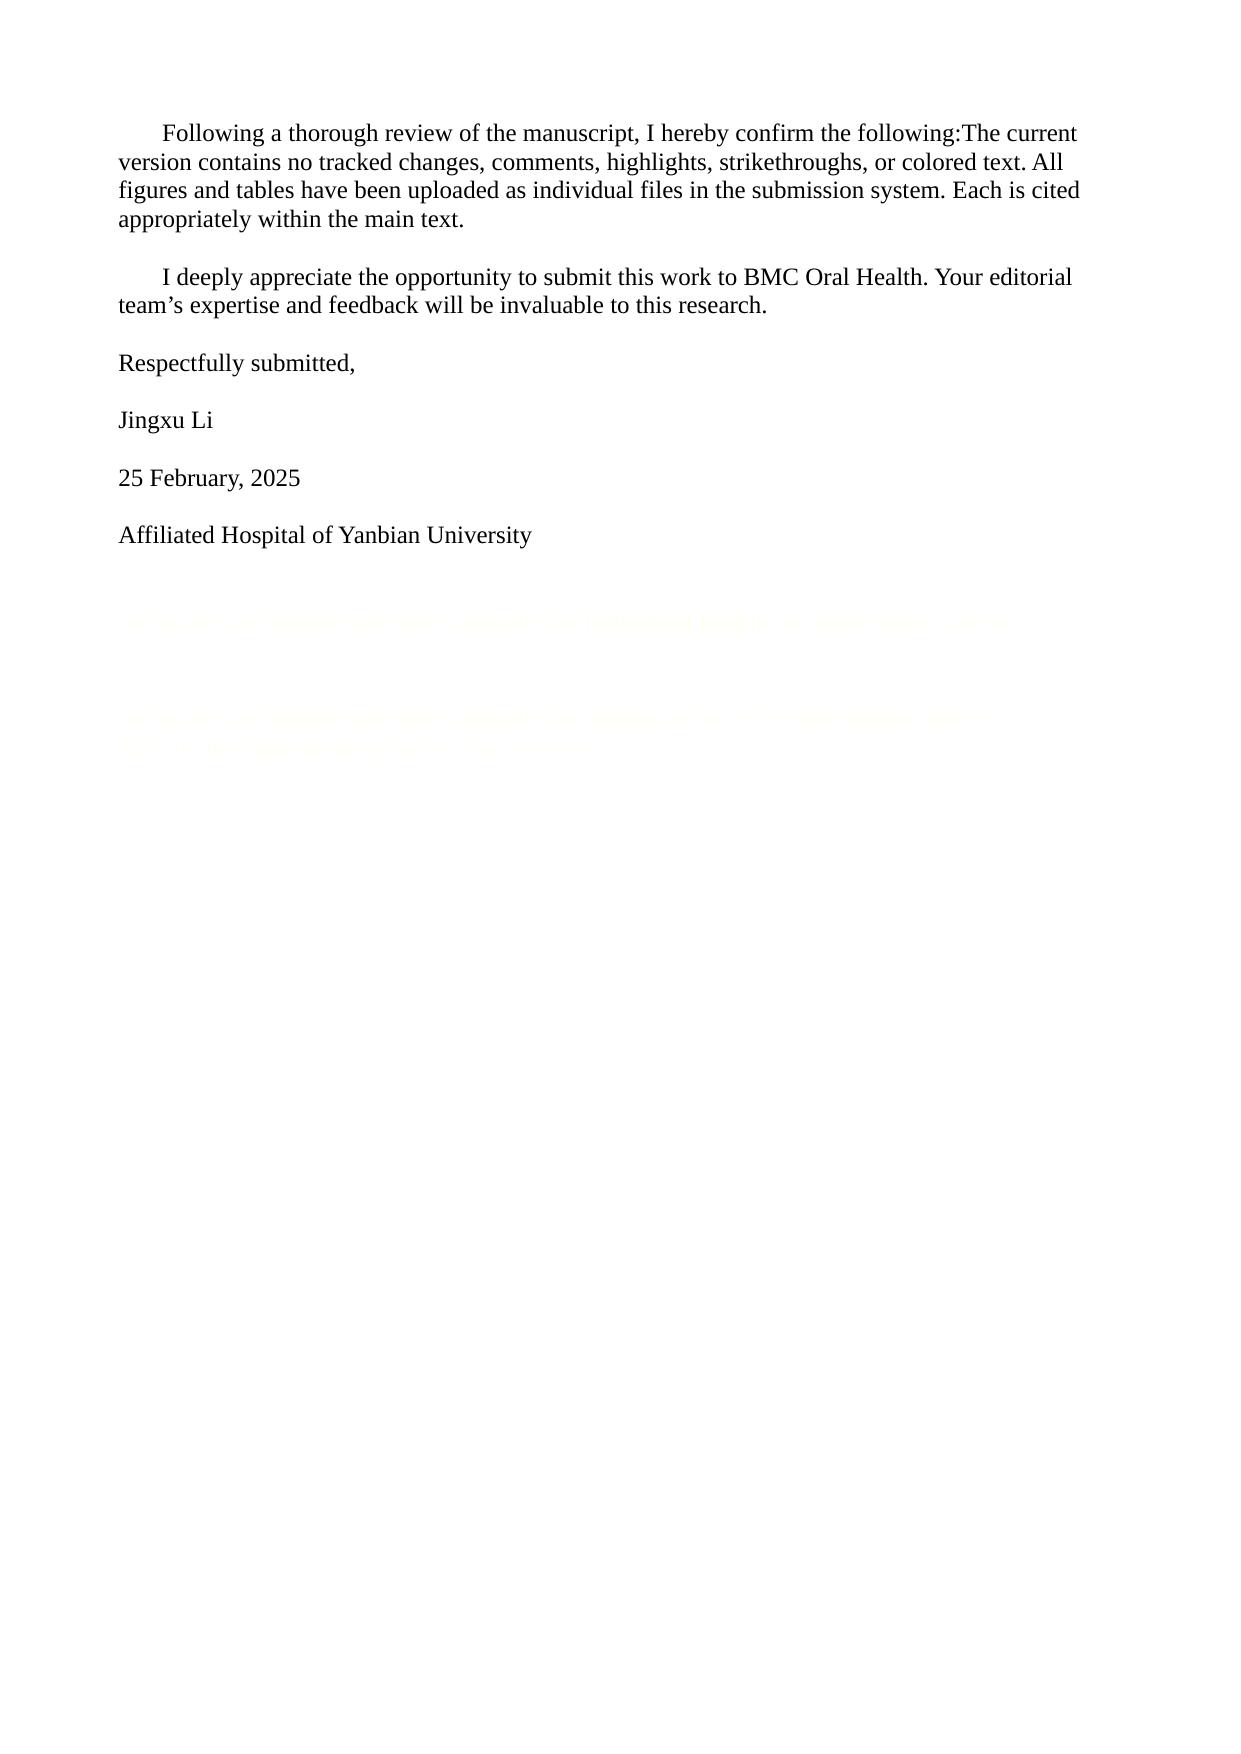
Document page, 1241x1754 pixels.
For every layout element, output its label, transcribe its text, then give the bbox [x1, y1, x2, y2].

text All figures and tables have been uploaded as individual files in the submission system. [118, 607, 1122, 637]
text Respectfully submitted, [118, 348, 1122, 377]
text 25 February, 2025 [118, 463, 1122, 492]
text I deeply appreciate the opportunity to submit this work to BMC Oral Health. Your editorial team’s expertise and feedback will be invaluable to this research. [118, 262, 1122, 319]
text Jingxu Li [118, 406, 1122, 434]
text Affiliated Hospital of Yanbian University [118, 521, 1122, 549]
text Following a thorough review of the manuscript, I hereby confirm the following:The current version contains no tracked changes, comments, highlights, strikethroughs, or colored text. All figures and tables have been uploaded as individual files in the submission system. Each is cited appropriately within the main text. [118, 118, 1122, 233]
text All figures and tables have been uploaded as individual files in the submission system. [118, 703, 1122, 733]
text Each is cited appropriately within the main text [118, 733, 1122, 763]
